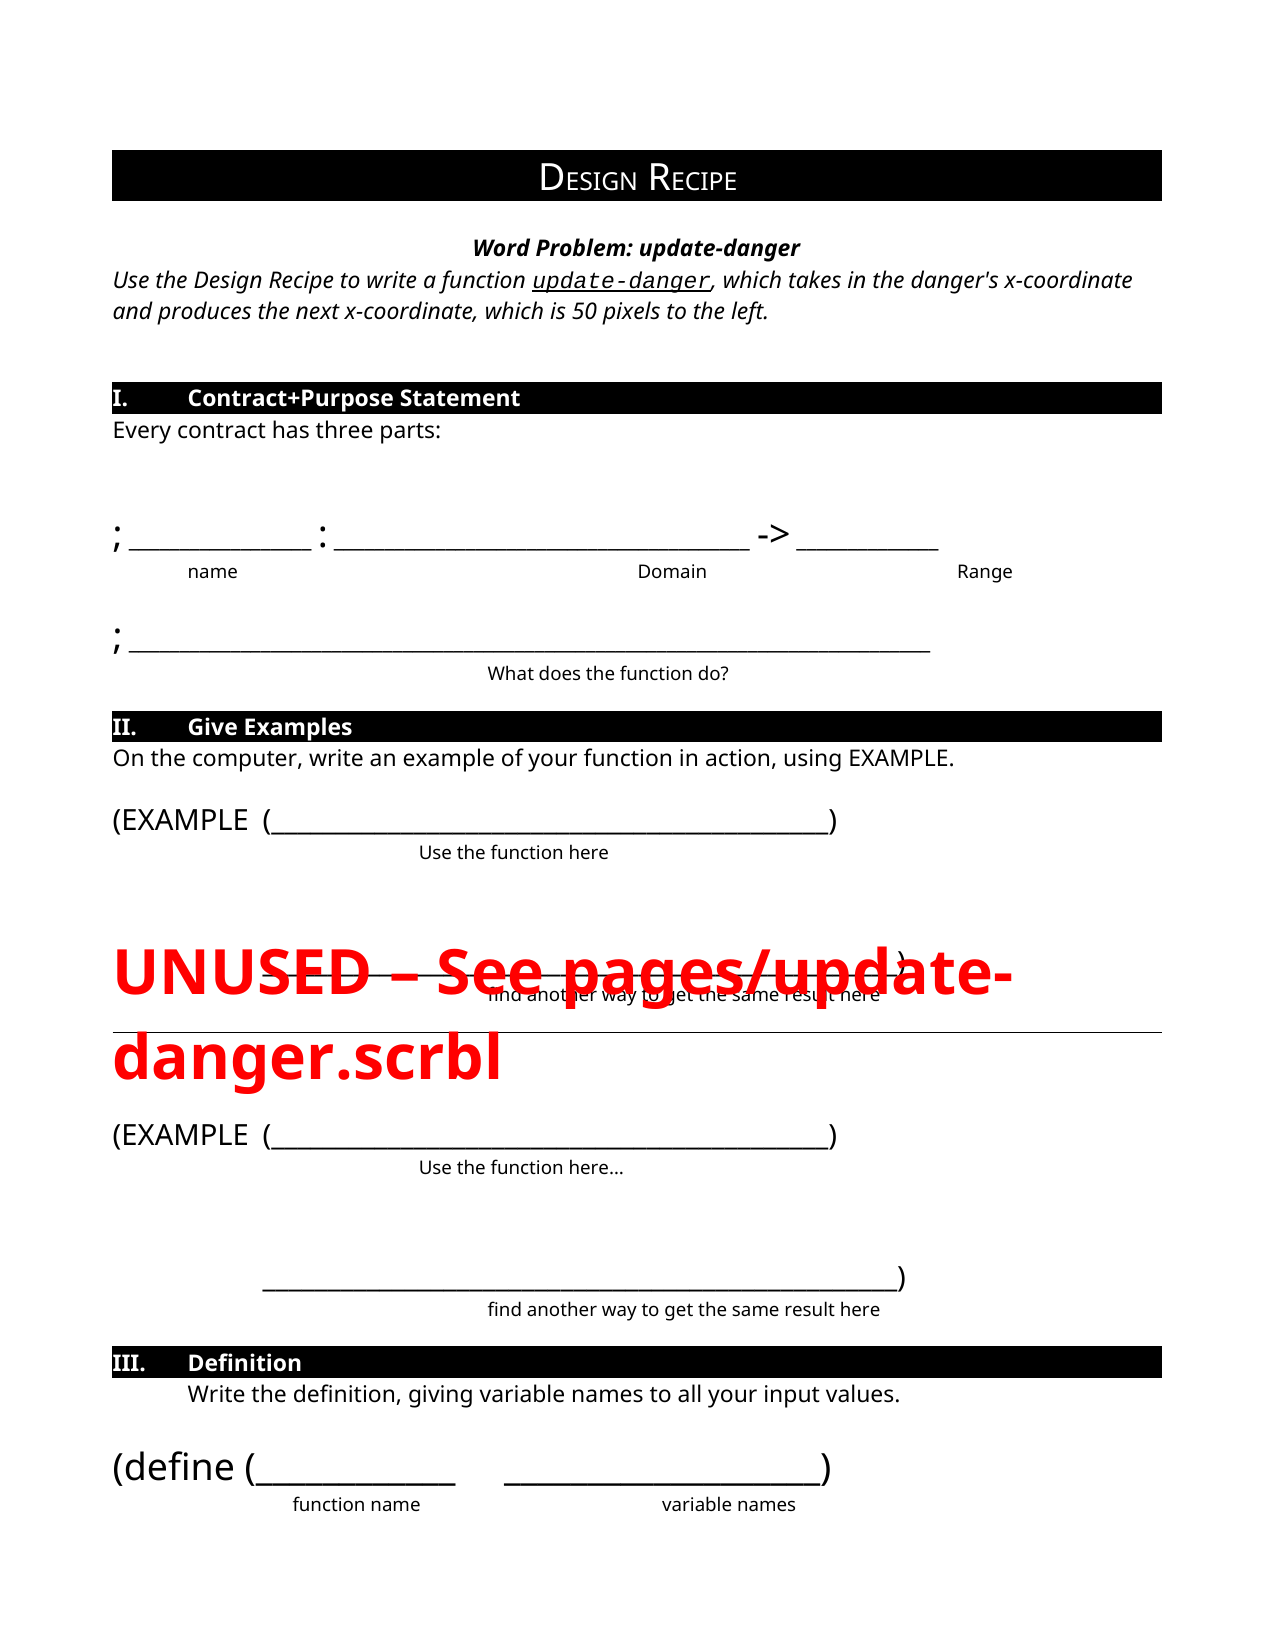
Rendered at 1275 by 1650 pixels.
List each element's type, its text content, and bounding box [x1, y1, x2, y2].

text Word Problem: update-danger [112, 232, 1162, 263]
text find another way to get the same result here [487, 981, 566, 1006]
list Write the definition, giving variable names to all your input values. [150, 1378, 1162, 1409]
subtitle Contract+Purpose Statement [112, 382, 1162, 414]
subtitle Give Examples [112, 711, 1162, 742]
text Use the Design Recipe to write a function update-danger, which takes in the danger's x-coordinate and produces the next x-coordinate, which is 50 pixels to the left. [112, 263, 1162, 326]
text (EXAMPLE (___________________________________________) [112, 799, 1162, 839]
text function name variable names [112, 1491, 1162, 1517]
text (define (____________ ___________________) [112, 1440, 1162, 1491]
text find another way to get the same result here [668, 981, 817, 1006]
text ; _______________________________________________________________________________ [112, 609, 1162, 661]
text Every contract has three parts: [112, 414, 1162, 445]
text ; __________________ : _________________________________________ -> ______________ [112, 507, 1162, 558]
text On the computer, write an example of your function in action, using EXAMPLE. [112, 742, 1162, 773]
text find another way to get the same result here [826, 981, 1162, 1006]
text name Domain Range [112, 558, 1162, 584]
text What does the function do? [112, 661, 1162, 686]
text Use the function here [337, 839, 1162, 865]
text _________________________________________________) [187, 941, 1162, 981]
subtitle Design Recipe [112, 150, 1162, 201]
text find another way to get the same result here [487, 1296, 1162, 1321]
text find another way to get the same result here [575, 981, 643, 1006]
text _________________________________________________) [187, 1256, 1162, 1296]
text (EXAMPLE (___________________________________________) [112, 1114, 1162, 1154]
text Use the function here… [337, 1154, 1162, 1180]
subtitle Definition [112, 1346, 1162, 1378]
